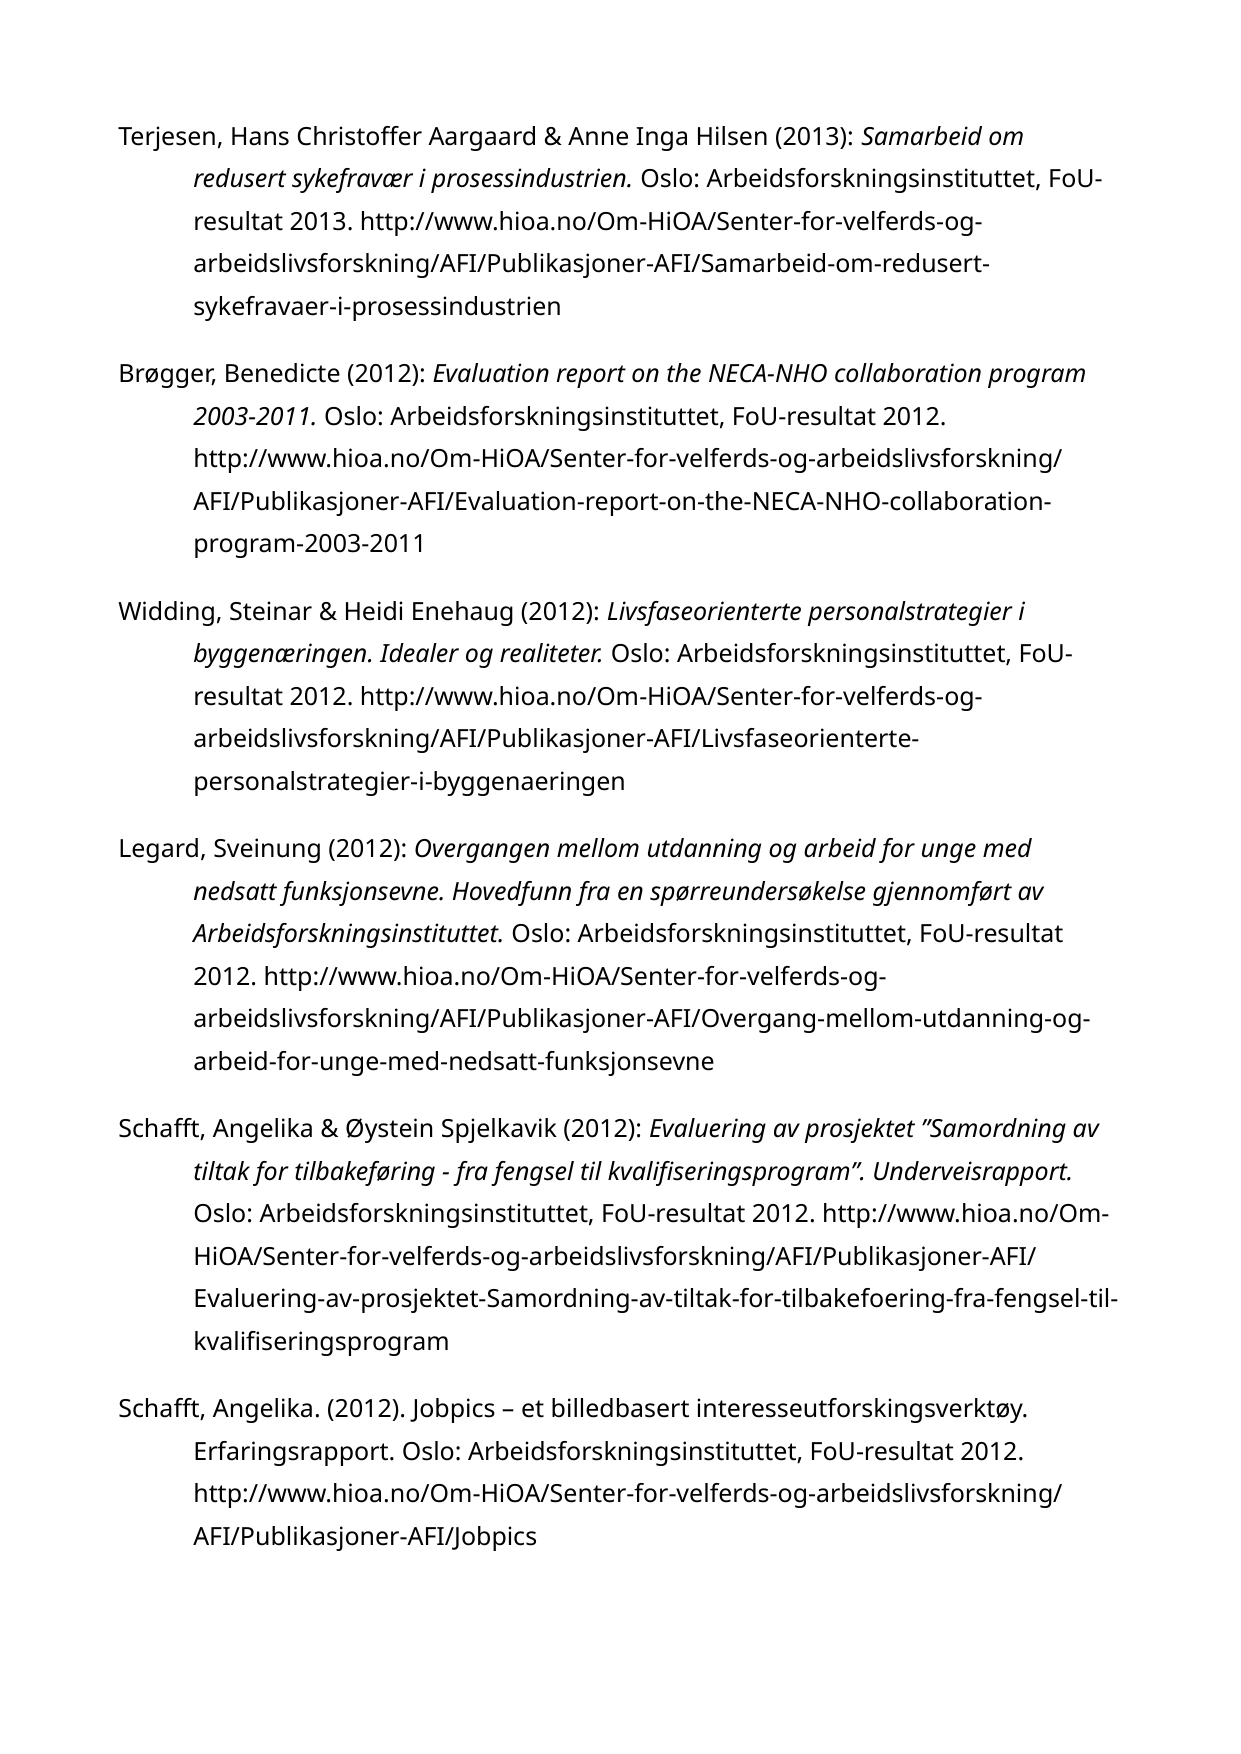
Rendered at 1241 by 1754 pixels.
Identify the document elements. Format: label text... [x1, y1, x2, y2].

list Brøgger, Benedicte (2012): Evaluation report on the NECA-NHO collaboration program 2003-2011. Oslo: Arbeidsforskningsinstituttet, FoU-resultat 2012. http://www.hioa.no/Om-HiOA/Senter-for-velferds-og-arbeidslivsforskning/AFI/Publikasjoner-AFI/Evaluation-report-on-the-NECA-NHO-collaboration-program-2003-2011 [118, 356, 1122, 560]
list Schafft, Angelika & Øystein Spjelkavik (2012): Evaluering av prosjektet ”Samordning av tiltak for tilbakeføring - fra fengsel til kvalifiseringsprogram”. Underveisrapport. Oslo: Arbeidsforskningsinstituttet, FoU-resultat 2012. http://www.hioa.no/Om-HiOA/Senter-for-velferds-og-arbeidslivsforskning/AFI/Publikasjoner-AFI/Evaluering-av-prosjektet-Samordning-av-tiltak-for-tilbakefoering-fra-fengsel-til-kvalifiseringsprogram [118, 1111, 1122, 1357]
list Schafft, Angelika. (2012). Jobpics – et billedbasert interesseutforskingsverktøy. Erfaringsrapport. Oslo: Arbeidsforskningsinstituttet, FoU-resultat 2012. http://www.hioa.no/Om-HiOA/Senter-for-velferds-og-arbeidslivsforskning/AFI/Publikasjoner-AFI/Jobpics [118, 1391, 1122, 1552]
list Terjesen, Hans Christoffer Aargaard & Anne Inga Hilsen (2013): Samarbeid om redusert sykefravær i prosessindustrien. Oslo: Arbeidsforskningsinstituttet, FoU-resultat 2013. http://www.hioa.no/Om-HiOA/Senter-for-velferds-og-arbeidslivsforskning/AFI/Publikasjoner-AFI/Samarbeid-om-redusert-sykefravaer-i-prosessindustrien [118, 118, 1122, 322]
list Legard, Sveinung (2012): Overgangen mellom utdanning og arbeid for unge med nedsatt funksjonsevne. Hovedfunn fra en spørreundersøkelse gjennomført av Arbeidsforskningsinstituttet. Oslo: Arbeidsforskningsinstituttet, FoU-resultat 2012. http://www.hioa.no/Om-HiOA/Senter-for-velferds-og-arbeidslivsforskning/AFI/Publikasjoner-AFI/Overgang-mellom-utdanning-og-arbeid-for-unge-med-nedsatt-funksjonsevne [118, 831, 1122, 1077]
list Widding, Steinar & Heidi Enehaug (2012): Livsfaseorienterte personalstrategier i byggenæringen. Idealer og realiteter. Oslo: Arbeidsforskningsinstituttet, FoU-resultat 2012. http://www.hioa.no/Om-HiOA/Senter-for-velferds-og-arbeidslivsforskning/AFI/Publikasjoner-AFI/Livsfaseorienterte-personalstrategier-i-byggenaeringen [118, 593, 1122, 797]
